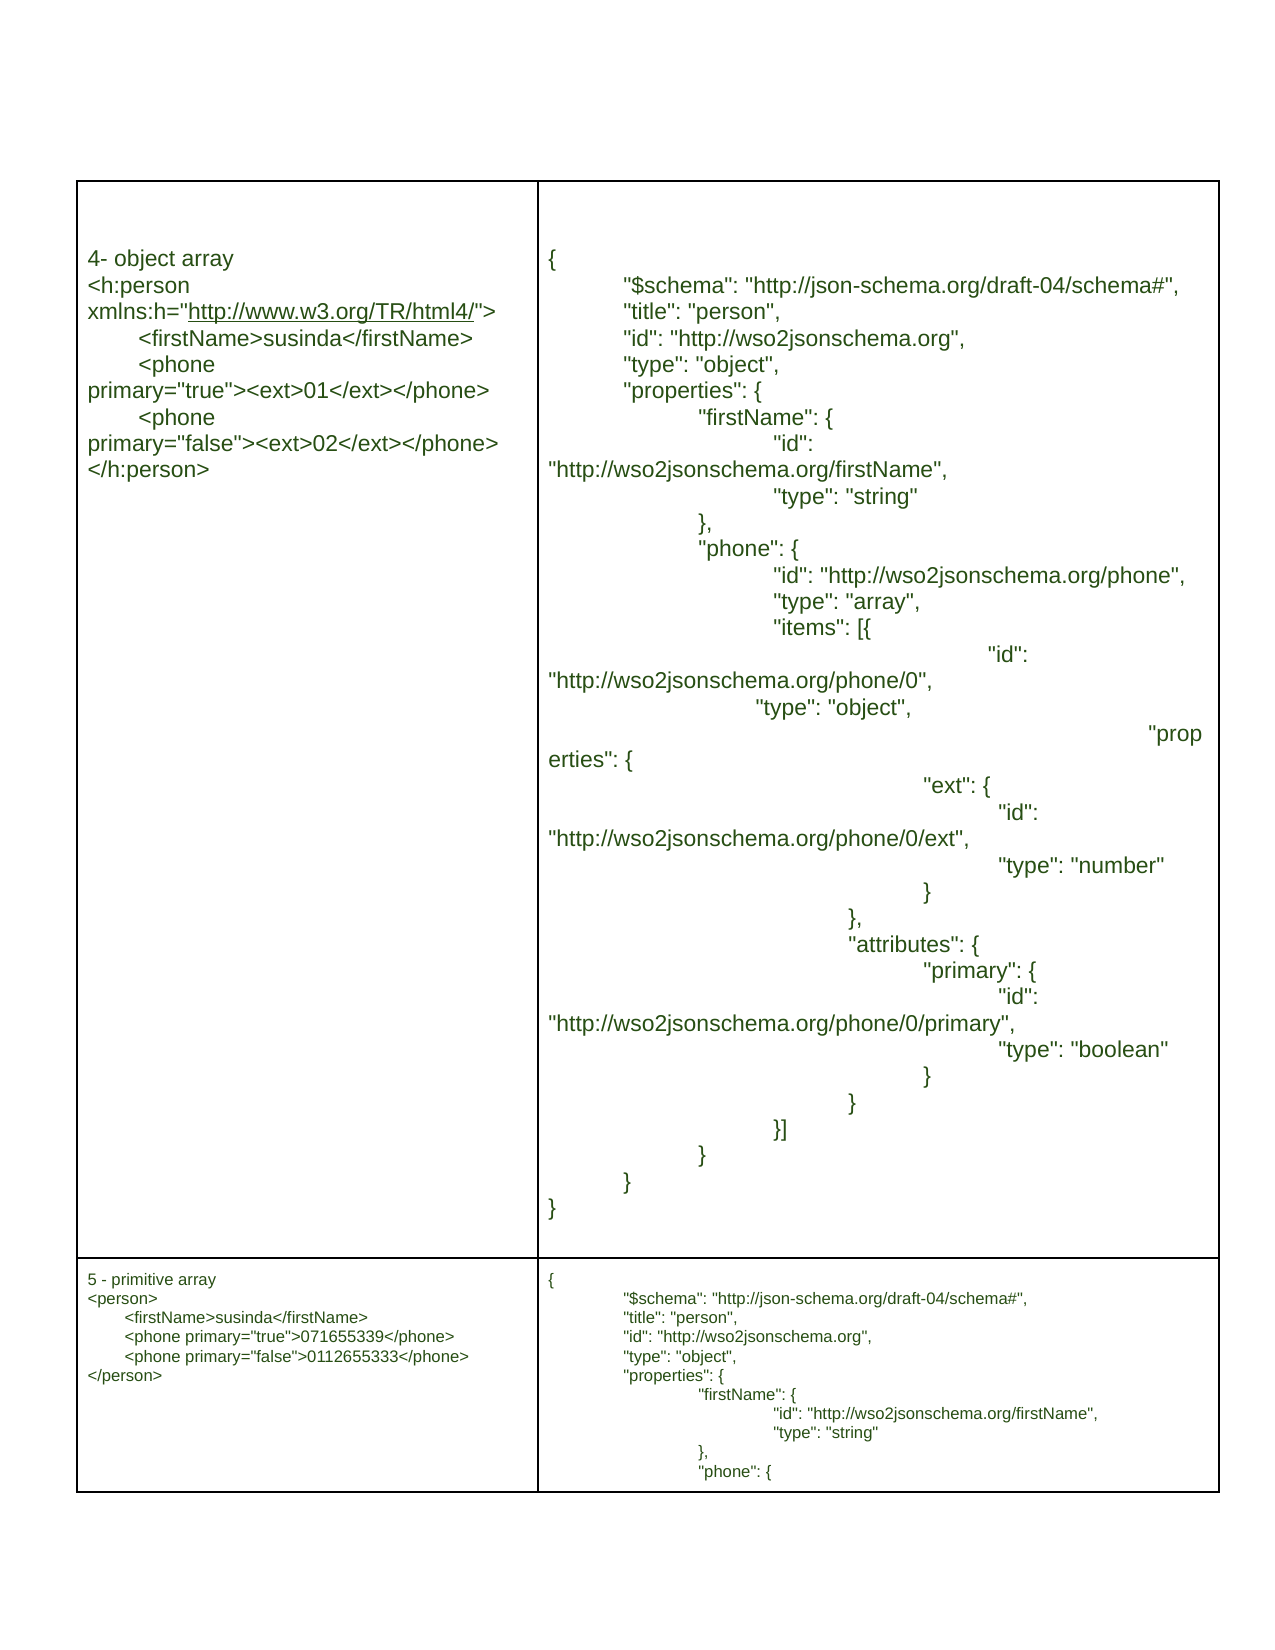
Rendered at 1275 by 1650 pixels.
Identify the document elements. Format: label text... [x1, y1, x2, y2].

table_cell 5 - primitive array <person> <firstName>susinda</firstName> <phone primary="true">071655339</phone> <phone primary="false">0112655333</phone> </person> [78, 1259, 537, 1491]
table_cell { "$schema": "http://json-schema.org/draft-04/schema#", "title": "person", "id": "http://wso2jsonschema.org", "type": "object", "properties": { "firstName": { "id": "http://wso2jsonschema.org/firstName", "type": "string" }, "phone": { [539, 1259, 1218, 1491]
table_header 4- object array <h:person xmlns:h="http://www.w3.org/TR/html4/"> <firstName>susinda</firstName> <phone primary="true"><ext>01</ext></phone> <phone primary="false"><ext>02</ext></phone> </h:person> [78, 182, 537, 1257]
table_header { "$schema": "http://json-schema.org/draft-04/schema#", "title": "person", "id": "http://wso2jsonschema.org", "type": "object", "properties": { "firstName": { "id": "http://wso2jsonschema.org/firstName", "type": "string" }, "phone": { "id": "http://wso2jsonschema.org/phone", "type": "array", "items": [{ "id": "http://wso2jsonschema.org/phone/0", "type": "object", "properties": { "ext": { "id": "http://wso2jsonschema.org/phone/0/ext", "type": "number" } }, "attributes": { "primary": { "id": "http://wso2jsonschema.org/phone/0/primary", "type": "boolean" } } }] } } } [539, 182, 1218, 1257]
